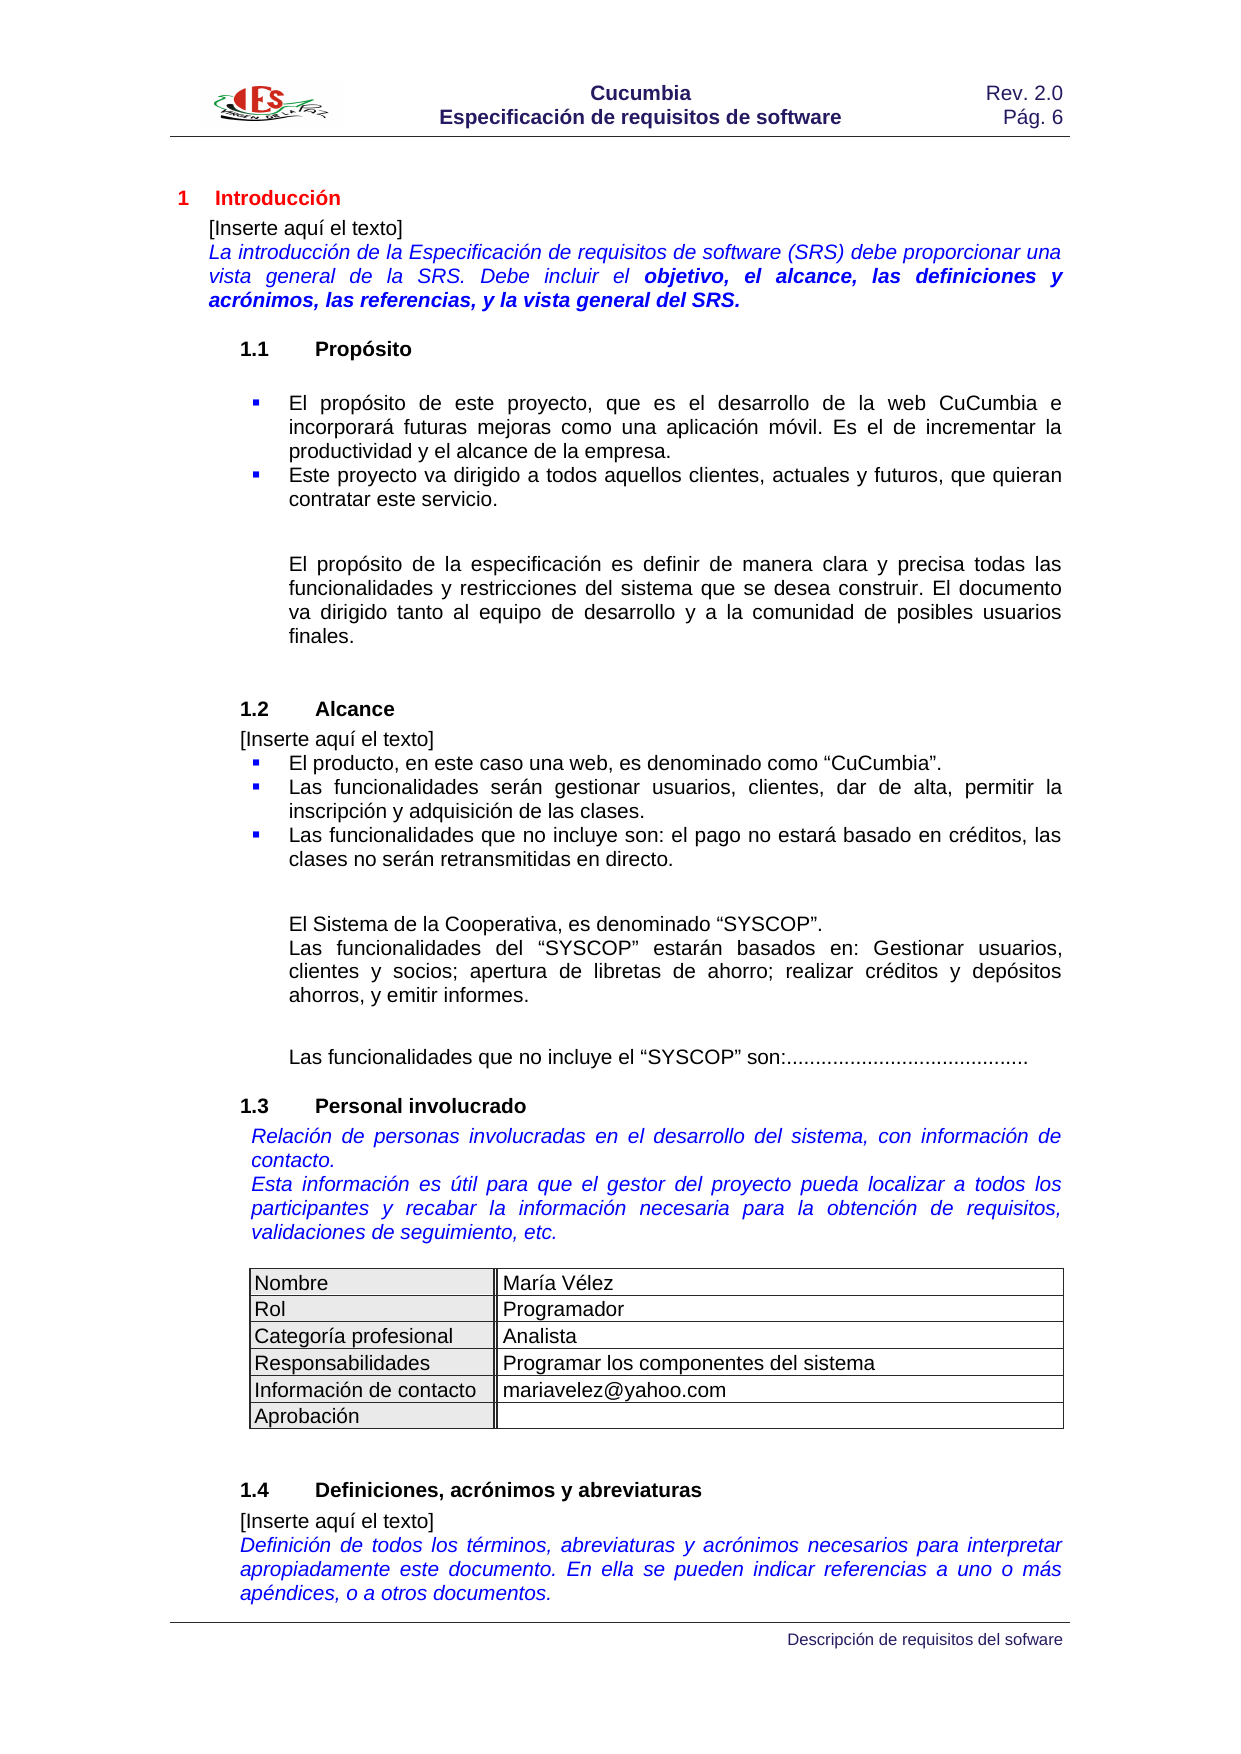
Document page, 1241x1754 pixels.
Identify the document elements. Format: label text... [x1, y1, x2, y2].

subtitle Introducción [177, 186, 1063, 210]
text Relación de personas involucradas en el desarrollo del sistema, con información de contacto. [251, 1124, 1063, 1172]
subtitle Propósito [240, 337, 1063, 361]
table_cell [498, 1403, 1063, 1428]
text Las funcionalidades del “SYSCOP” estarán basados en: Gestionar usuarios, clientes y socios; apertura de libretas de ahorro; realizar créditos y depósitos ahorros, y emitir informes. [288, 935, 1063, 1007]
table_cell Información de contacto [251, 1376, 493, 1402]
table_header Nombre [251, 1269, 493, 1294]
table_cell Programador [498, 1296, 1063, 1321]
text La introducción de la Especificación de requisitos de software (SRS) debe proporcionar una vista general de la SRS. Debe incluir el objetivo, el alcance, las definiciones y acrónimos, las referencias, y la vista general del SRS. [208, 240, 1063, 312]
table_cell Categoría profesional [251, 1322, 493, 1348]
text [Inserte aquí el texto] [208, 216, 1063, 240]
text El propósito de la especificación es definir de manera clara y precisa todas las funcionalidades y restricciones del sistema que se desea construir. El documento va dirigido tanto al equipo de desarrollo y a la comunidad de posibles usuarios finales. [288, 552, 1063, 648]
table_cell Rol [251, 1296, 493, 1321]
text Las funcionalidades que no incluye el “SYSCOP” son:.......................................... [288, 1045, 1063, 1069]
table_cell Analista [498, 1322, 1063, 1348]
table_header María Vélez [498, 1269, 1063, 1294]
list Las funcionalidades serán gestionar usuarios, clientes, dar de alta, permitir la inscripción y adquisición de las clases. [251, 775, 1063, 823]
list El producto, en este caso una web, es denominado como “CuCumbia”. [251, 751, 1063, 775]
text [Inserte aquí el texto] [240, 1508, 1063, 1532]
list Las funcionalidades que no incluye son: el pago no estará basado en créditos, las clases no serán retransmitidas en directo. [251, 823, 1063, 871]
table_cell Aprobación [251, 1403, 493, 1428]
text El Sistema de la Cooperativa, es denominado “SYSCOP”. [288, 911, 1063, 935]
table_cell Programar los componentes del sistema [498, 1349, 1063, 1375]
table_cell Responsabilidades [251, 1349, 493, 1375]
text Esta información es útil para que el gestor del proyecto pueda localizar a todos los participantes y recabar la información necesaria para la obtención de requisitos, validaciones de seguimiento, etc. [251, 1172, 1063, 1244]
subtitle Alcance [240, 697, 1063, 721]
subtitle Definiciones, acrónimos y abreviaturas [240, 1478, 1063, 1502]
text Definición de todos los términos, abreviaturas y acrónimos necesarios para interpretar apropiadamente este documento. En ella se pueden indicar referencias a uno o más apéndices, o a otros documentos. [240, 1532, 1063, 1604]
picture [197, 81, 345, 127]
list El propósito de este proyecto, que es el desarrollo de la web CuCumbia e incorporará futuras mejoras como una aplicación móvil. Es el de incrementar la productividad y el alcance de la empresa. [251, 391, 1063, 463]
list Este proyecto va dirigido a todos aquellos clientes, actuales y futuros, que quieran contratar este servicio. [251, 463, 1063, 511]
text [Inserte aquí el texto] [240, 727, 1063, 751]
subtitle Personal involucrado [240, 1094, 1063, 1118]
table_cell mariavelez@yahoo.com [498, 1376, 1063, 1402]
